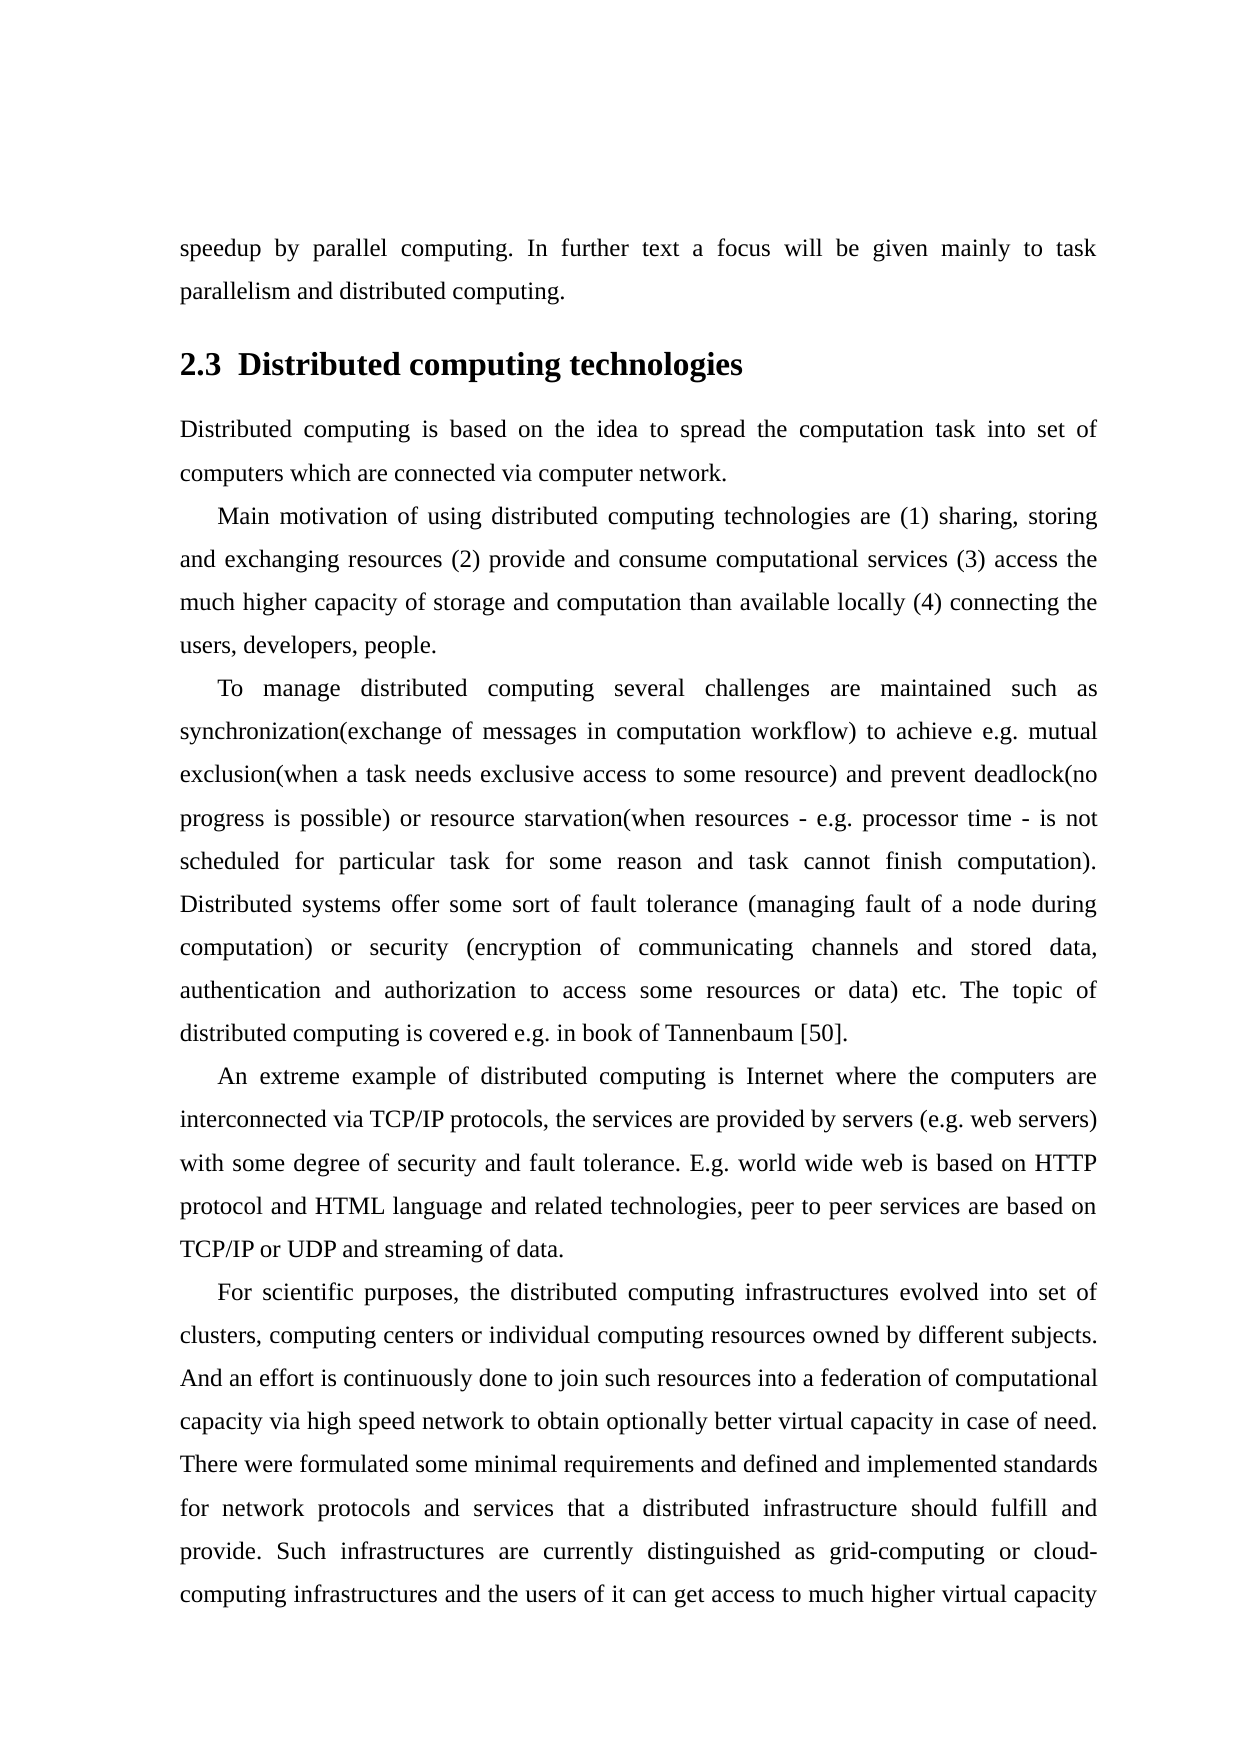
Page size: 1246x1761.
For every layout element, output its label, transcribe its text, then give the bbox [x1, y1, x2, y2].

text An extreme example of distributed computing is Internet where the computers are interconnected via TCP/IP protocols, the services are provided by servers (e.g. web servers) with some degree of security and fault tolerance. E.g. world wide web is based on HTTP protocol and HTML language and related technologies, peer to peer services are based on TCP/IP or UDP and streaming of data. [179, 1061, 1098, 1263]
subtitle 2.3 Distributed computing technologies [179, 344, 1098, 383]
text For scientific purposes, the distributed computing infrastructures evolved into set of clusters, computing centers or individual computing resources owned by different subjects. And an effort is continuously done to join such resources into a federation of computational capacity via high speed network to obtain optionally better virtual capacity in case of need. There were formulated some minimal requirements and defined and implemented standards for network protocols and services that a distributed infrastructure should fulfill and provide. Such infrastructures are currently distinguished as grid-computing or cloud-computing infrastructures and the users of it can get access to much higher virtual capacity [179, 1277, 1098, 1608]
text Main motivation of using distributed computing technologies are (1) sharing, storing and exchanging resources (2) provide and consume computational services (3) access the much higher capacity of storage and computation than available locally (4) connecting the users, developers, people. [179, 501, 1098, 659]
text speedup by parallel computing. In further text a focus will be given mainly to task parallelism and distributed computing. [179, 233, 1098, 305]
text To manage distributed computing several challenges are maintained such as synchronization(exchange of messages in computation workflow) to achieve e.g. mutual exclusion(when a task needs exclusive access to some resource) and prevent deadlock(no progress is possible) or resource starvation(when resources - e.g. processor time - is not scheduled for particular task for some reason and task cannot finish computation). Distributed systems offer some sort of fault tolerance (managing fault of a node during computation) or security (encryption of communicating channels and stored data, authentication and authorization to access some resources or data) etc. The topic of distributed computing is covered e.g. in book of Tannenbaum [50]. [179, 673, 1098, 1047]
text Distributed computing is based on the idea to spread the computation task into set of computers which are connected via computer network. [179, 414, 1098, 486]
